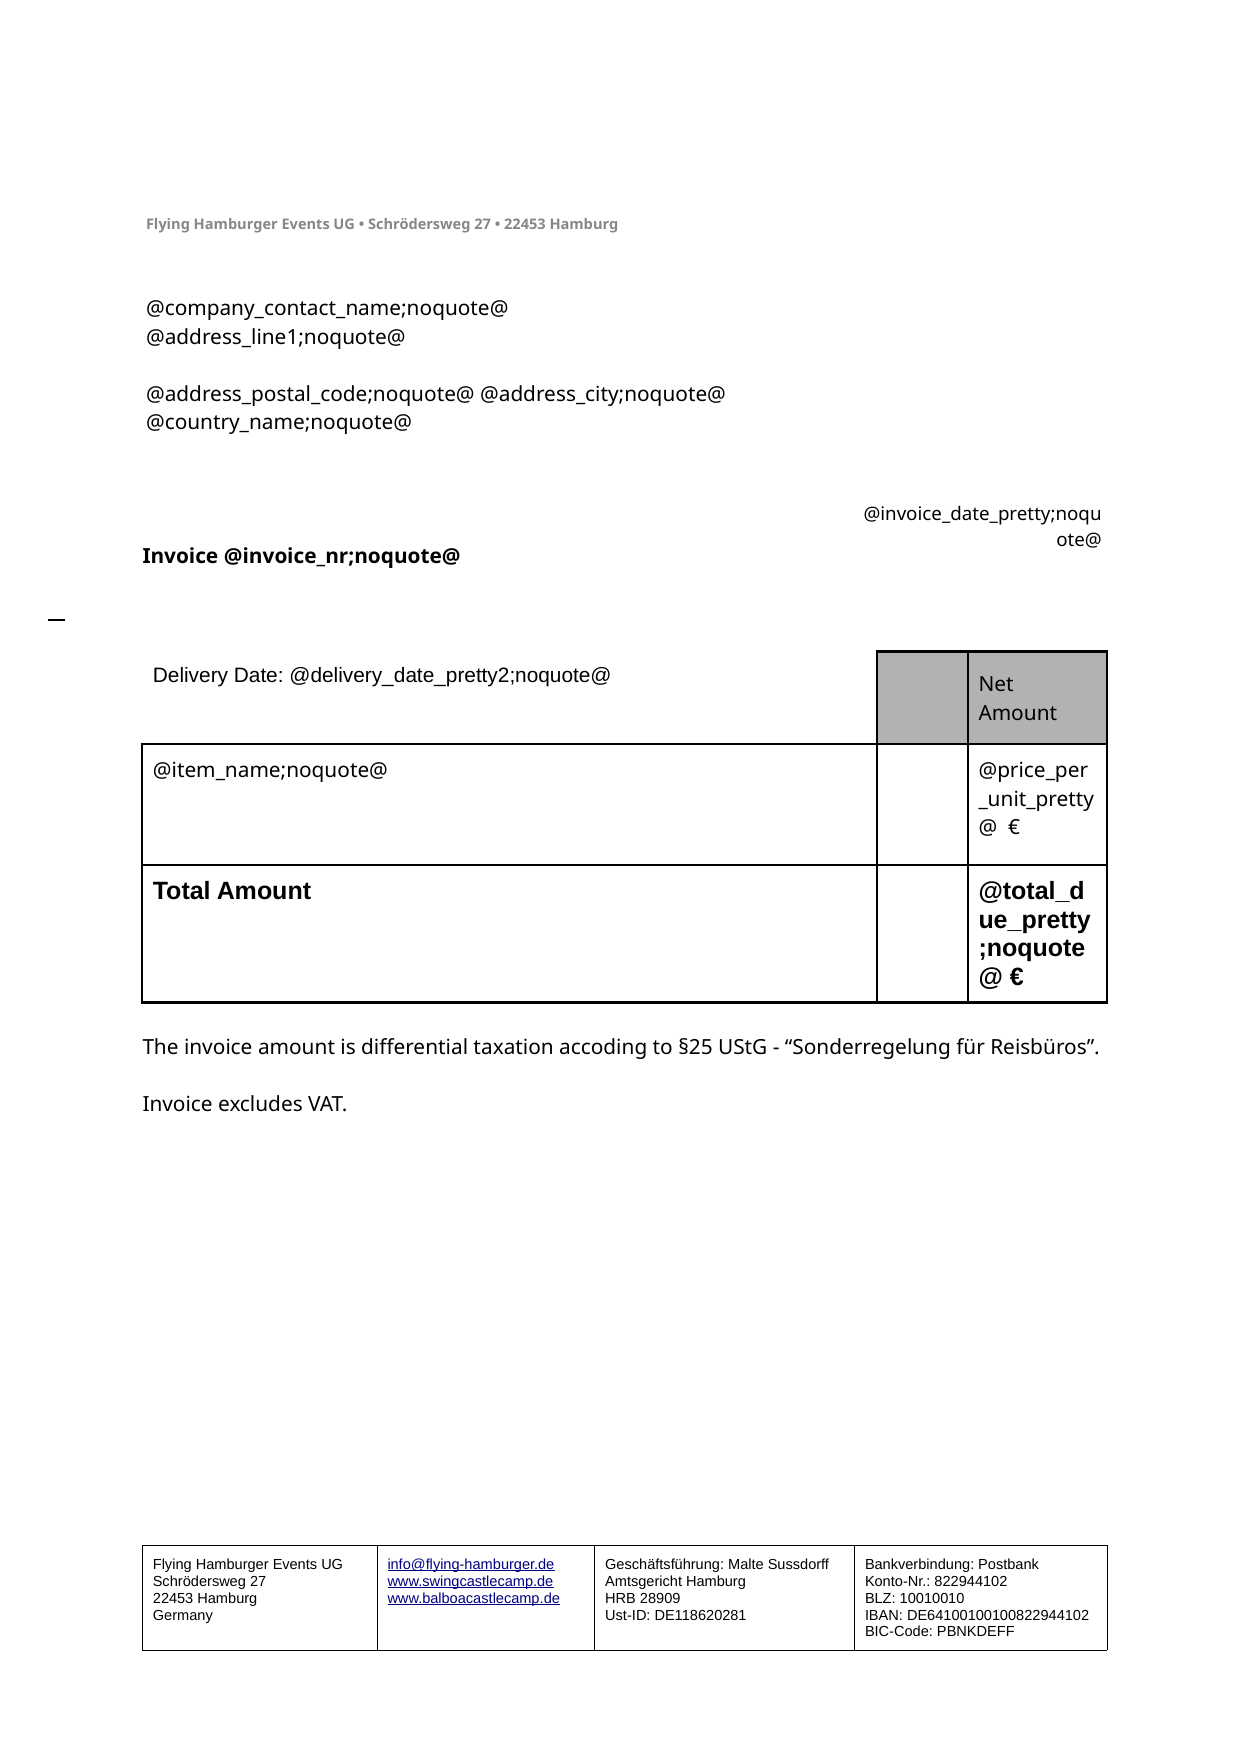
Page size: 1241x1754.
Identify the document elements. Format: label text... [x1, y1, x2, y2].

table_cell Total Amount [143, 866, 876, 1001]
text The invoice amount is differential taxation accoding to §25 UStG - “Sonderregelung für Reisbüros”. [142, 1032, 1107, 1060]
table_header Delivery Date: @delivery_date_pretty2;noquote@ [142, 650, 876, 743]
table_cell @price_per_unit_pretty@ € [969, 745, 1106, 863]
table_header Net Amount [969, 653, 1106, 743]
table_cell @total_due_pretty;noquote@ € [969, 866, 1106, 1001]
text Invoice excludes VAT. [142, 1089, 1107, 1117]
table_cell @item_name;noquote@ [143, 745, 876, 863]
table_cell [878, 866, 967, 1001]
table_header [878, 653, 967, 743]
table_cell [878, 745, 967, 863]
text Invoice @invoice_nr;noquote@ [142, 541, 1107, 569]
